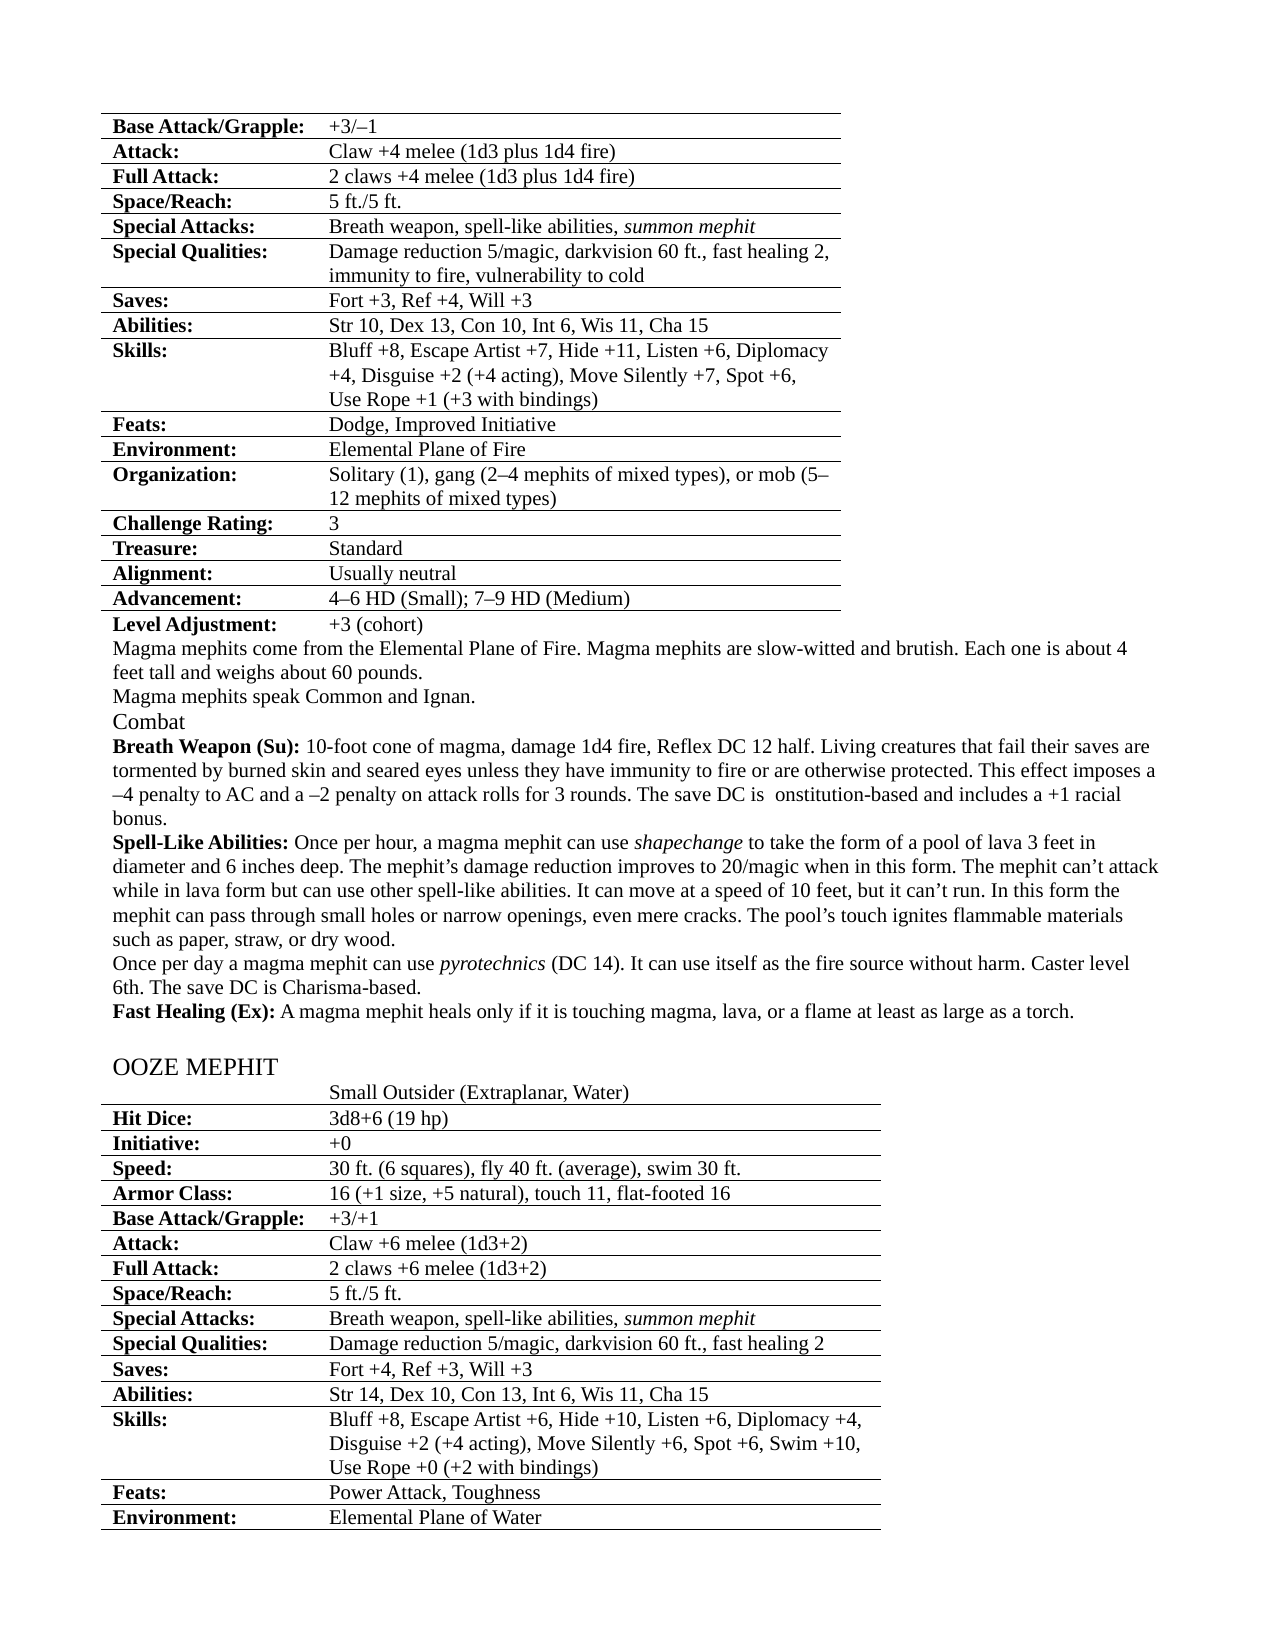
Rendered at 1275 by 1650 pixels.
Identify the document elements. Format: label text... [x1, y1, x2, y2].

table_cell Speed: [101, 1156, 318, 1180]
table_cell Space/Reach: [101, 1281, 318, 1305]
text Magma mephits speak Common and Ignan. [112, 684, 1162, 708]
table_cell Space/Reach: [101, 189, 317, 213]
table_cell Environment: [101, 1505, 318, 1529]
table_cell Damage reduction 5/magic, darkvision 60 ft., fast healing 2 [318, 1331, 881, 1355]
table_cell Standard [318, 536, 841, 560]
table_cell Breath weapon, spell-like abilities, summon mephit [318, 1306, 881, 1330]
table_cell Solitary (1), gang (2–4 mephits of mixed types), or mob (5–12 mephits of mixed types) [318, 462, 841, 510]
table_cell Elemental Plane of Fire [318, 437, 841, 461]
table_cell Saves: [101, 1356, 318, 1381]
table_cell Fort +4, Ref +3, Will +3 [318, 1356, 881, 1381]
table_cell +3 (cohort) [318, 611, 841, 636]
text Breath Weapon (Su): 10-foot cone of magma, damage 1d4 fire, Reflex DC 12 half. Living creatures that fail their saves are tormented by burned skin and seared eyes unless they have immunity to fire or are otherwise protected. This effect imposes a –4 penalty to AC and a –2 penalty on attack rolls for 3 rounds. The save DC is onstitution-based and includes a +1 racial bonus. [112, 734, 1162, 830]
text Combat [112, 708, 1162, 734]
table_cell Organization: [101, 462, 317, 510]
text OOZE MEPHIT [112, 1052, 1162, 1080]
table_cell +0 [318, 1131, 881, 1154]
table_cell Elemental Plane of Water [318, 1505, 881, 1529]
table_cell Environment: [101, 437, 317, 461]
table_cell Attack: [101, 1231, 318, 1255]
table_cell Power Attack, Toughness [318, 1480, 881, 1504]
table_cell 3 [318, 511, 841, 535]
table_cell +3/+1 [318, 1206, 881, 1230]
table_cell Damage reduction 5/magic, darkvision 60 ft., fast healing 2, immunity to fire, vulnerability to cold [318, 239, 841, 287]
table_cell Dodge, Improved Initiative [318, 412, 841, 436]
table_cell Bluff +8, Escape Artist +6, Hide +10, Listen +6, Diplomacy +4, Disguise +2 (+4 acting), Move Silently +6, Spot +6, Swim +10, Use Rope +0 (+2 with bindings) [318, 1407, 881, 1479]
table_cell Bluff +8, Escape Artist +7, Hide +11, Listen +6, Diplomacy +4, Disguise +2 (+4 acting), Move Silently +7, Spot +6, Use Rope +1 (+3 with bindings) [318, 339, 841, 411]
table_cell 2 claws +6 melee (1d3+2) [318, 1256, 881, 1280]
table_cell Claw +6 melee (1d3+2) [318, 1231, 881, 1255]
table_cell 3d8+6 (19 hp) [318, 1105, 881, 1129]
table_cell Full Attack: [101, 164, 317, 188]
table_cell 30 ft. (6 squares), fly 40 ft. (average), swim 30 ft. [318, 1156, 881, 1180]
table_cell 5 ft./5 ft. [318, 1281, 881, 1305]
text Magma mephits come from the Elemental Plane of Fire. Magma mephits are slow-witted and brutish. Each one is about 4 feet tall and weighs about 60 pounds. [112, 636, 1162, 684]
table_cell +3/–1 [318, 114, 841, 138]
table_cell 2 claws +4 melee (1d3 plus 1d4 fire) [318, 164, 841, 188]
table_cell Abilities: [101, 313, 317, 337]
table_header [101, 1080, 318, 1104]
table_cell 4–6 HD (Small); 7–9 HD (Medium) [318, 586, 841, 610]
table_cell Usually neutral [318, 561, 841, 585]
table_header Small Outsider (Extraplanar, Water) [318, 1080, 881, 1104]
table_cell Skills: [101, 1407, 318, 1479]
table_cell Skills: [101, 339, 317, 411]
table_cell Feats: [101, 1480, 318, 1504]
table_cell Base Attack/Grapple: [101, 114, 317, 138]
table_cell 16 (+1 size, +5 natural), touch 11, flat-footed 16 [318, 1181, 881, 1205]
table_cell Breath weapon, spell-like abilities, summon mephit [318, 214, 841, 238]
table_cell Level Adjustment: [101, 611, 317, 636]
table_cell Str 10, Dex 13, Con 10, Int 6, Wis 11, Cha 15 [318, 313, 841, 337]
table_cell Special Qualities: [101, 239, 317, 287]
table_cell Challenge Rating: [101, 511, 317, 535]
table_cell Attack: [101, 139, 317, 163]
table_cell Special Attacks: [101, 1306, 318, 1330]
table_cell Full Attack: [101, 1256, 318, 1280]
table_cell Alignment: [101, 561, 317, 585]
table_cell Advancement: [101, 586, 317, 610]
table_cell Saves: [101, 288, 317, 312]
table_cell Fort +3, Ref +4, Will +3 [318, 288, 841, 312]
table_cell Armor Class: [101, 1181, 318, 1205]
table_cell 5 ft./5 ft. [318, 189, 841, 213]
table_cell Special Qualities: [101, 1331, 318, 1355]
table_cell Feats: [101, 412, 317, 436]
text Once per day a magma mephit can use pyrotechnics (DC 14). It can use itself as the fire source without harm. Caster level 6th. The save DC is Charisma-based. [112, 951, 1162, 999]
table_cell Special Attacks: [101, 214, 317, 238]
table_cell Treasure: [101, 536, 317, 560]
table_cell Hit Dice: [101, 1105, 318, 1129]
table_cell Initiative: [101, 1131, 318, 1154]
text Spell-Like Abilities: Once per hour, a magma mephit can use shapechange to take the form of a pool of lava 3 feet in diameter and 6 inches deep. The mephit’s damage reduction improves to 20/magic when in this form. The mephit can’t attack while in lava form but can use other spell-like abilities. It can move at a speed of 10 feet, but it can’t run. In this form the mephit can pass through small holes or narrow openings, even mere cracks. The pool’s touch ignites flammable materials such as paper, straw, or dry wood. [112, 830, 1162, 951]
table_cell Base Attack/Grapple: [101, 1206, 318, 1230]
text Fast Healing (Ex): A magma mephit heals only if it is touching magma, lava, or a flame at least as large as a torch. [112, 999, 1162, 1023]
table_cell Str 14, Dex 10, Con 13, Int 6, Wis 11, Cha 15 [318, 1382, 881, 1406]
table_cell Abilities: [101, 1382, 318, 1406]
table_cell Claw +4 melee (1d3 plus 1d4 fire) [318, 139, 841, 163]
